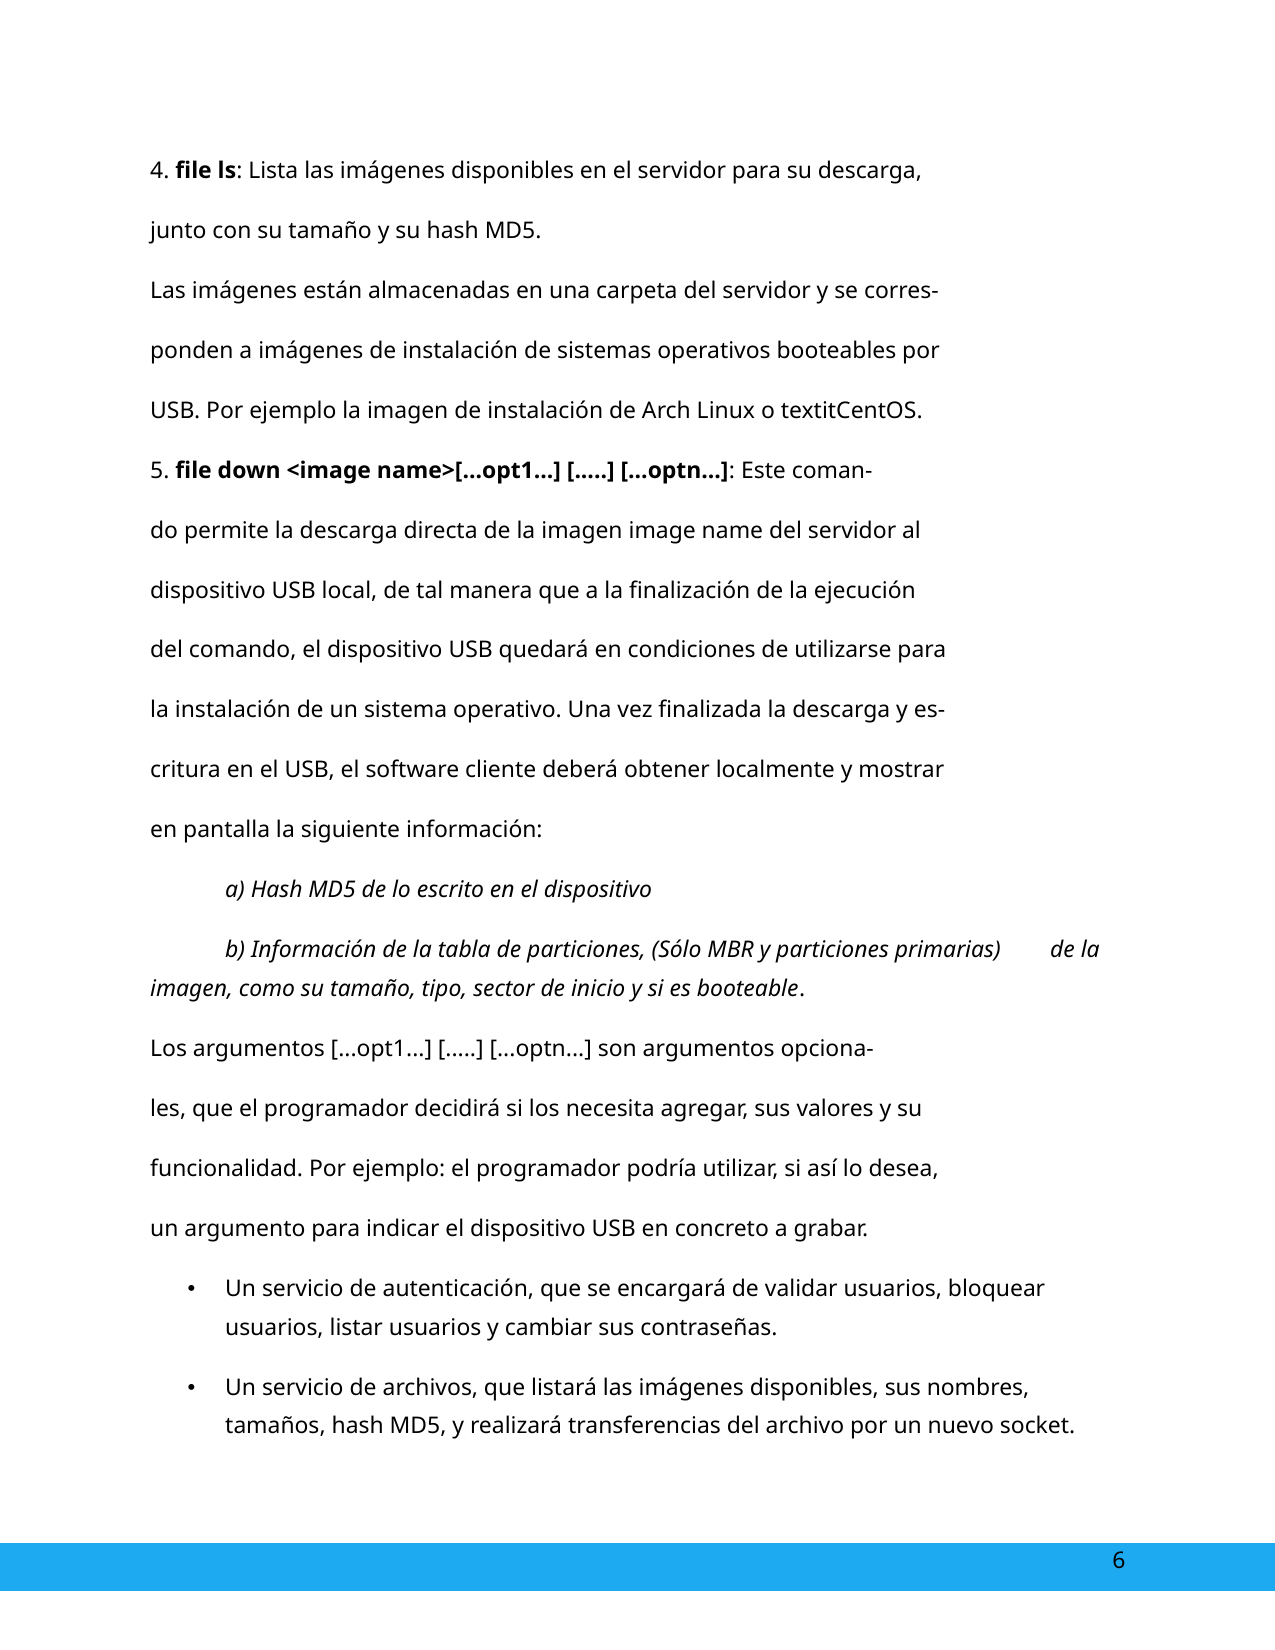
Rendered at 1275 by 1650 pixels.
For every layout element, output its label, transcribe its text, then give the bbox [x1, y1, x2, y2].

text Los argumentos [...opt1...] [.....] [...optn...] son argumentos opciona- [150, 1032, 1125, 1063]
text 5. file down <image name>[...opt1...] [.....] [...optn...]: Este coman- [150, 454, 1125, 485]
text les, que el programador decidirá si los necesita agregar, sus valores y su [150, 1092, 1125, 1123]
list Un servicio de archivos, que listará las imágenes disponibles, sus nombres, tamaños, hash MD5, y realizará transferencias del archivo por un nuevo socket. [187, 1370, 1125, 1441]
text critura en el USB, el software cliente deberá obtener localmente y mostrar [150, 753, 1125, 784]
picture [0, 1543, 1275, 1591]
list Un servicio de autenticación, que se encargará de validar usuarios, bloquear usuarios, listar usuarios y cambiar sus contraseñas. [187, 1271, 1125, 1342]
text USB. Por ejemplo la imagen de instalación de Arch Linux o textitCentOS. [150, 394, 1125, 425]
text junto con su tamaño y su hash MD5. [150, 214, 1125, 245]
text dispositivo USB local, de tal manera que a la finalización de la ejecución [150, 573, 1125, 605]
text a) Hash MD5 de lo escrito en el dispositivo [150, 873, 1125, 904]
text del comando, el dispositivo USB quedará en condiciones de utilizarse para [150, 633, 1125, 665]
text en pantalla la siguiente información: [150, 813, 1125, 844]
text un argumento para indicar el dispositivo USB en concreto a grabar. [150, 1212, 1125, 1243]
text do permite la descarga directa de la imagen image name del servidor al [150, 514, 1125, 545]
text b) Información de la tabla de particiones, (Sólo MBR y particiones primarias) de la imagen, como su tamaño, tipo, sector de inicio y si es booteable. [150, 933, 1125, 1003]
text Las imágenes están almacenadas en una carpeta del servidor y se corres- [150, 274, 1125, 305]
text funcionalidad. Por ejemplo: el programador podrı́a utilizar, si ası́ lo desea, [150, 1152, 1125, 1183]
text la instalación de un sistema operativo. Una vez finalizada la descarga y es- [150, 693, 1125, 724]
text ponden a imágenes de instalación de sistemas operativos booteables por [150, 334, 1125, 365]
text 4. file ls: Lista las imágenes disponibles en el servidor para su descarga, [150, 154, 1125, 186]
